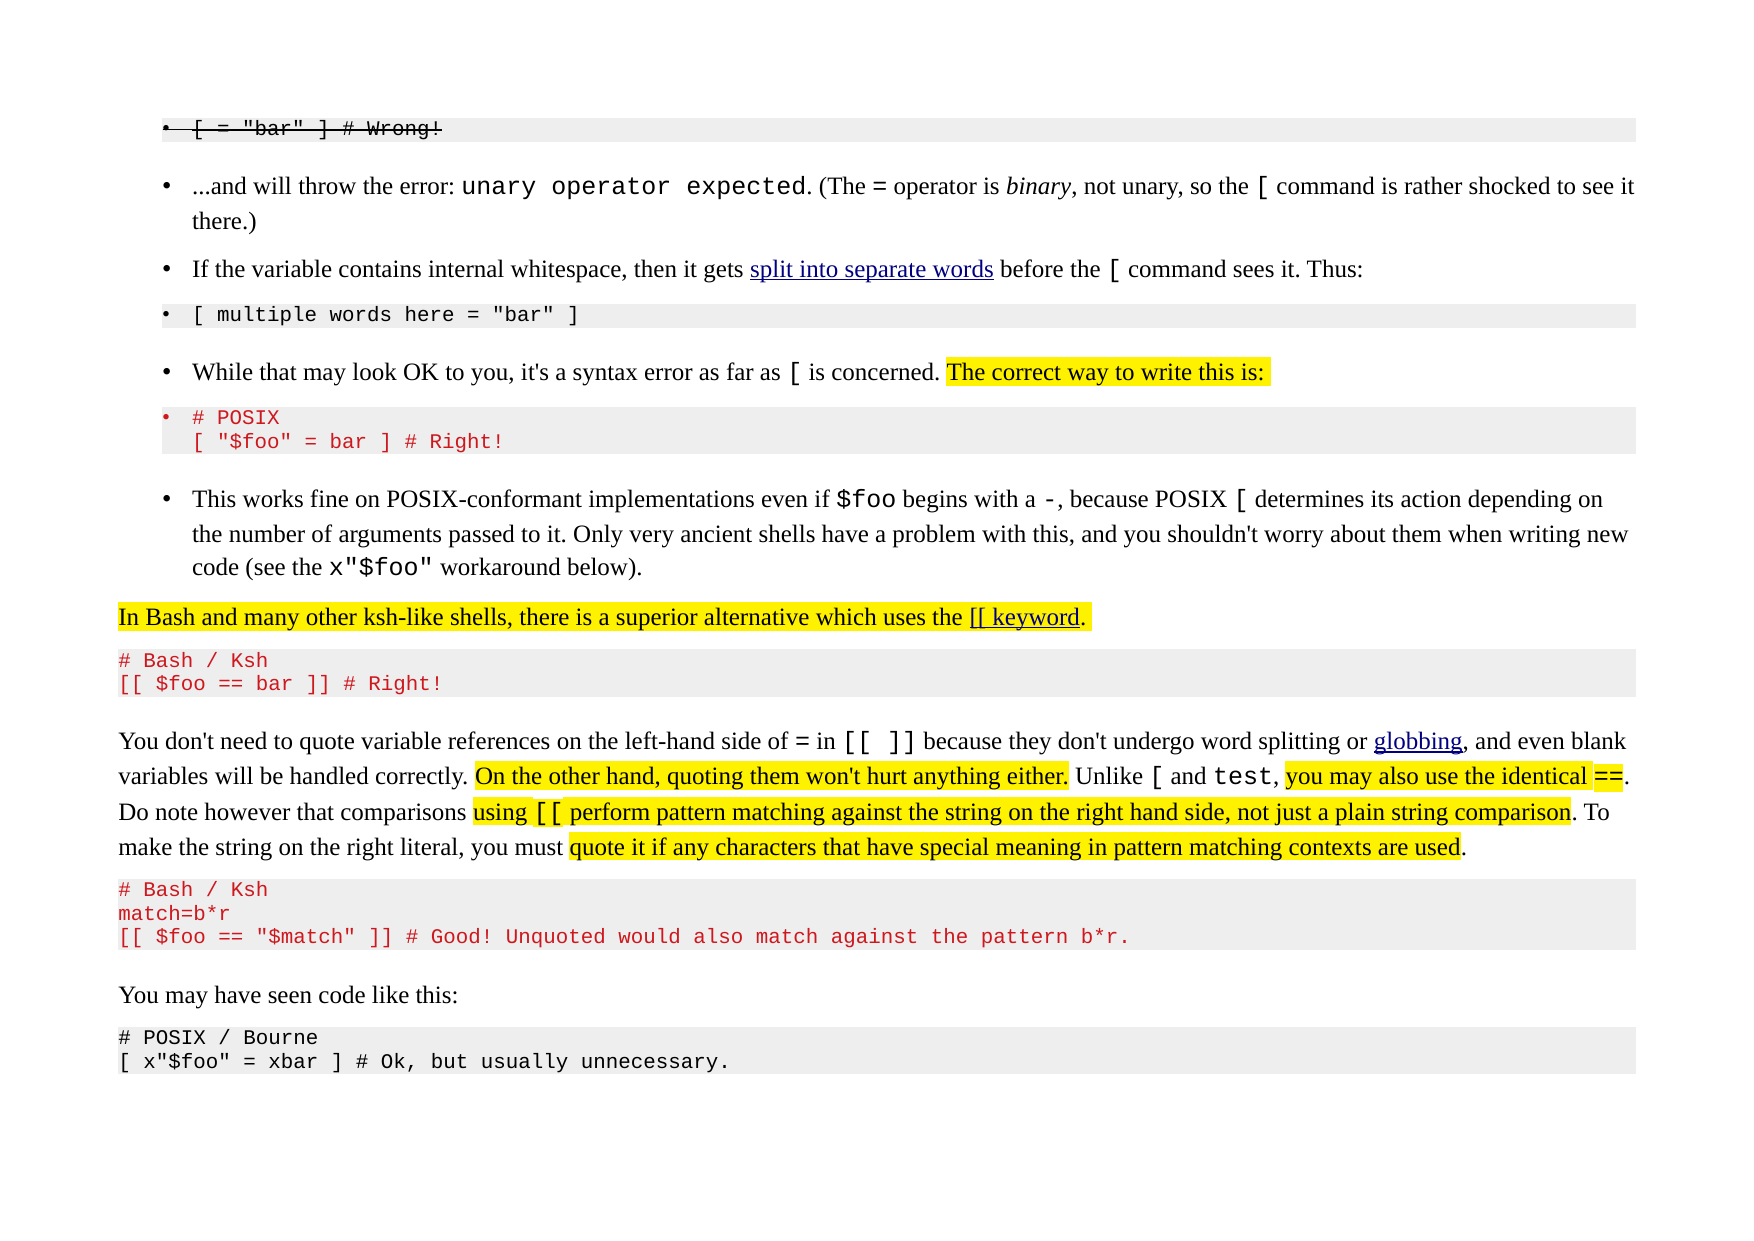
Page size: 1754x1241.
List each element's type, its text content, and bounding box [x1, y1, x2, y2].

text In Bash and many other ksh-like shells, there is a superior alternative which uses the [[ keyword. [118, 602, 1636, 631]
text [[ $foo == bar ]] # Right! [118, 673, 1636, 697]
text # POSIX / Bourne [118, 1027, 1636, 1051]
text You don't need to quote variable references on the left-hand side of = in [[ ]] because they don't undergo word splitting or globbing, and even blank variables will be handled correctly. On the other hand, quoting them won't hurt anything either. Unlike [ and test, you may also use the identical ==. Do note however that comparisons using [[ perform pattern matching against the string on the right hand side, not just a plain string comparison. To make the string on the right literal, you must quote it if any characters that have special meaning in pattern matching contexts are used. [118, 726, 1636, 860]
list [ "$foo" = bar ] # Right! [162, 431, 1636, 454]
list [ multiple words here = "bar" ] [162, 304, 1636, 328]
text # Bash / Ksh [118, 879, 1636, 903]
list ...and will throw the error: unary operator expected. (The = operator is binary, not unary, so the [ command is rather shocked to see it there.) [162, 171, 1636, 235]
text # Bash / Ksh [118, 649, 1636, 673]
text [ x"$foo" = xbar ] # Ok, but usually unnecessary. [118, 1051, 1636, 1074]
list While that may look OK to you, it's a syntax error as far as [ is concerned. The correct way to write this is: [162, 357, 1636, 388]
text match=b*r [118, 903, 1636, 927]
text [[ $foo == "$match" ]] # Good! Unquoted would also match against the pattern b*r. [118, 927, 1636, 950]
list This works fine on POSIX-conformant implementations even if $foo begins with a -, because POSIX [ determines its action depending on the number of arguments passed to it. Only very ancient shells have a problem with this, and you shouldn't worry about them when writing new code (see the x"$foo" workaround below). [162, 484, 1636, 583]
text You may have seen code like this: [118, 980, 1636, 1008]
list # POSIX [162, 407, 1636, 431]
list [ = "bar" ] # Wrong! [162, 118, 1636, 142]
list If the variable contains internal whitespace, then it gets split into separate words before the [ command sees it. Thus: [162, 254, 1636, 285]
